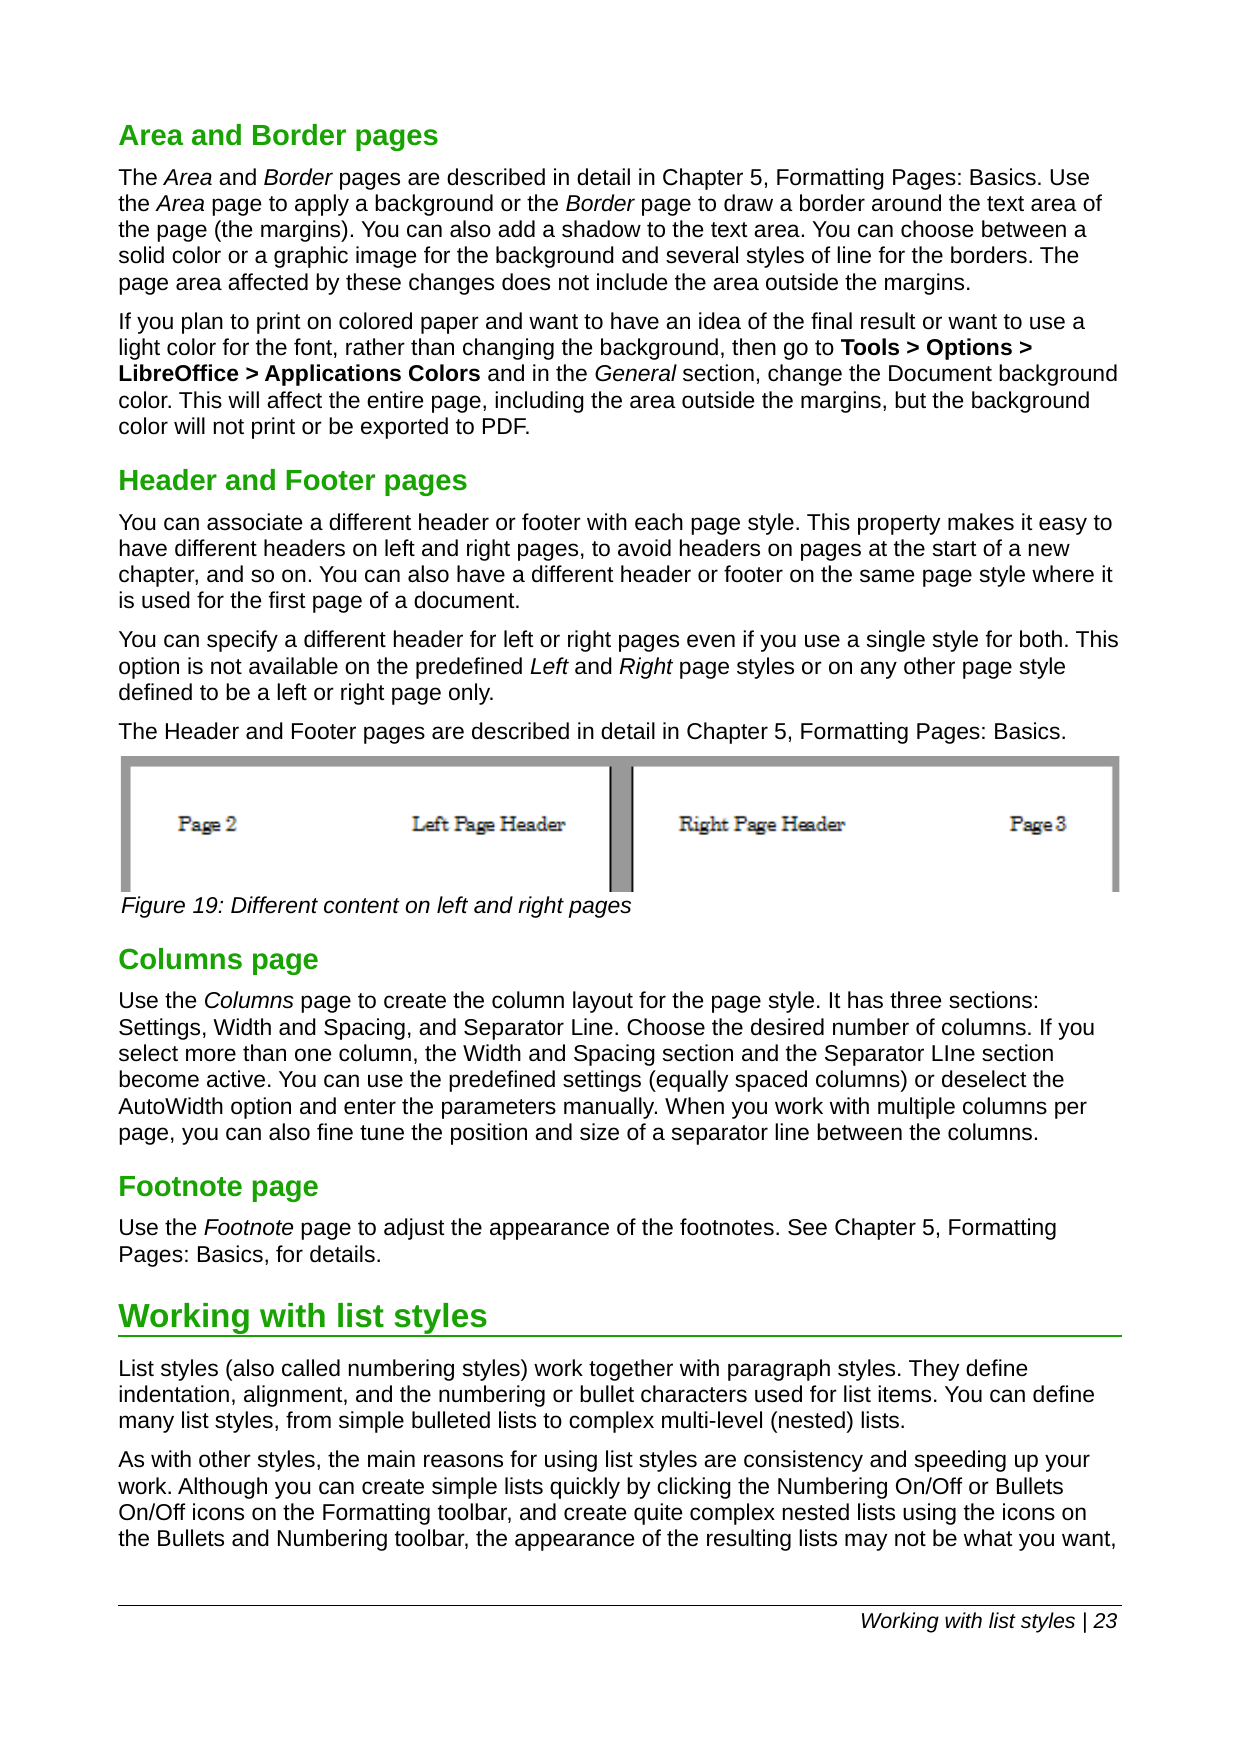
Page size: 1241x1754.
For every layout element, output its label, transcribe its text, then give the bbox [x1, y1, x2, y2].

text Use the Columns page to create the column layout for the page style. It has three sections: Settings, Width and Spacing, and Separator Line. Choose the desired number of columns. If you select more than one column, the Width and Spacing section and the Separator LIne section become active. You can use the predefined settings (equally spaced columns) or deselect the AutoWidth option and enter the parameters manually. When you work with multiple columns per page, you can also fine tune the position and size of a separator line between the columns. [118, 987, 1122, 1145]
text List styles (also called numbering styles) work together with paragraph styles. They define indentation, alignment, and the numbering or bullet characters used for list items. You can define many list styles, from simple bulleted lists to complex multi-level (nested) lists. [118, 1355, 1122, 1434]
text The Area and Border pages are described in detail in Chapter 5, Formatting Pages: Basics. Use the Area page to apply a background or the Border page to draw a border around the text area of the page (the margins). You can also add a shadow to the text area. You can choose between a solid color or a graphic image for the background and several styles of line for the borders. The page area affected by these changes does not include the area outside the margins. [118, 163, 1122, 295]
text Use the Footnote page to adjust the appearance of the footnotes. See Chapter 5, Formatting Pages: Basics, for details. [118, 1214, 1122, 1267]
text As with other styles, the main reasons for using list styles are consistency and speeding up your work. Although you can create simple lists quickly by clicking the Numbering On/Off or Bullets On/Off icons on the Formatting toolbar, and create quite complex nested lists using the icons on the Bullets and Numbering toolbar, the appearance of the resulting lists may not be what you want, [118, 1446, 1122, 1552]
subtitle Columns page [118, 942, 1122, 975]
subtitle Area and Border pages [118, 118, 1122, 152]
text You can associate a different header or footer with each page style. This property makes it easy to have different headers on left and right pages, to avoid headers on pages at the start of a new chapter, and so on. You can also have a different header or footer on the same page style where it is used for the first page of a document. [118, 508, 1122, 614]
subtitle Header and Footer pages [118, 463, 1122, 497]
picture [120, 756, 1120, 892]
text The Header and Footer pages are described in detail in Chapter 5, Formatting Pages: Basics. [118, 718, 1122, 744]
subtitle Footnote page [118, 1169, 1122, 1202]
text You can specify a different header for left or right pages even if you use a single style for both. This option is not available on the predefined Left and Right page styles or on any other page style defined to be a left or right page only. [118, 626, 1122, 705]
subtitle Working with list styles [118, 1296, 1122, 1335]
text Figure 19: Different content on left and right pages [121, 892, 1119, 918]
text If you plan to print on colored paper and want to have an idea of the final result or want to use a light color for the font, rather than changing the background, then go to Tools > Options > LibreOffice > Applications Colors and in the General section, change the Document background color. This will affect the entire page, including the area outside the margins, but the background color will not print or be exported to PDF. [118, 308, 1122, 439]
